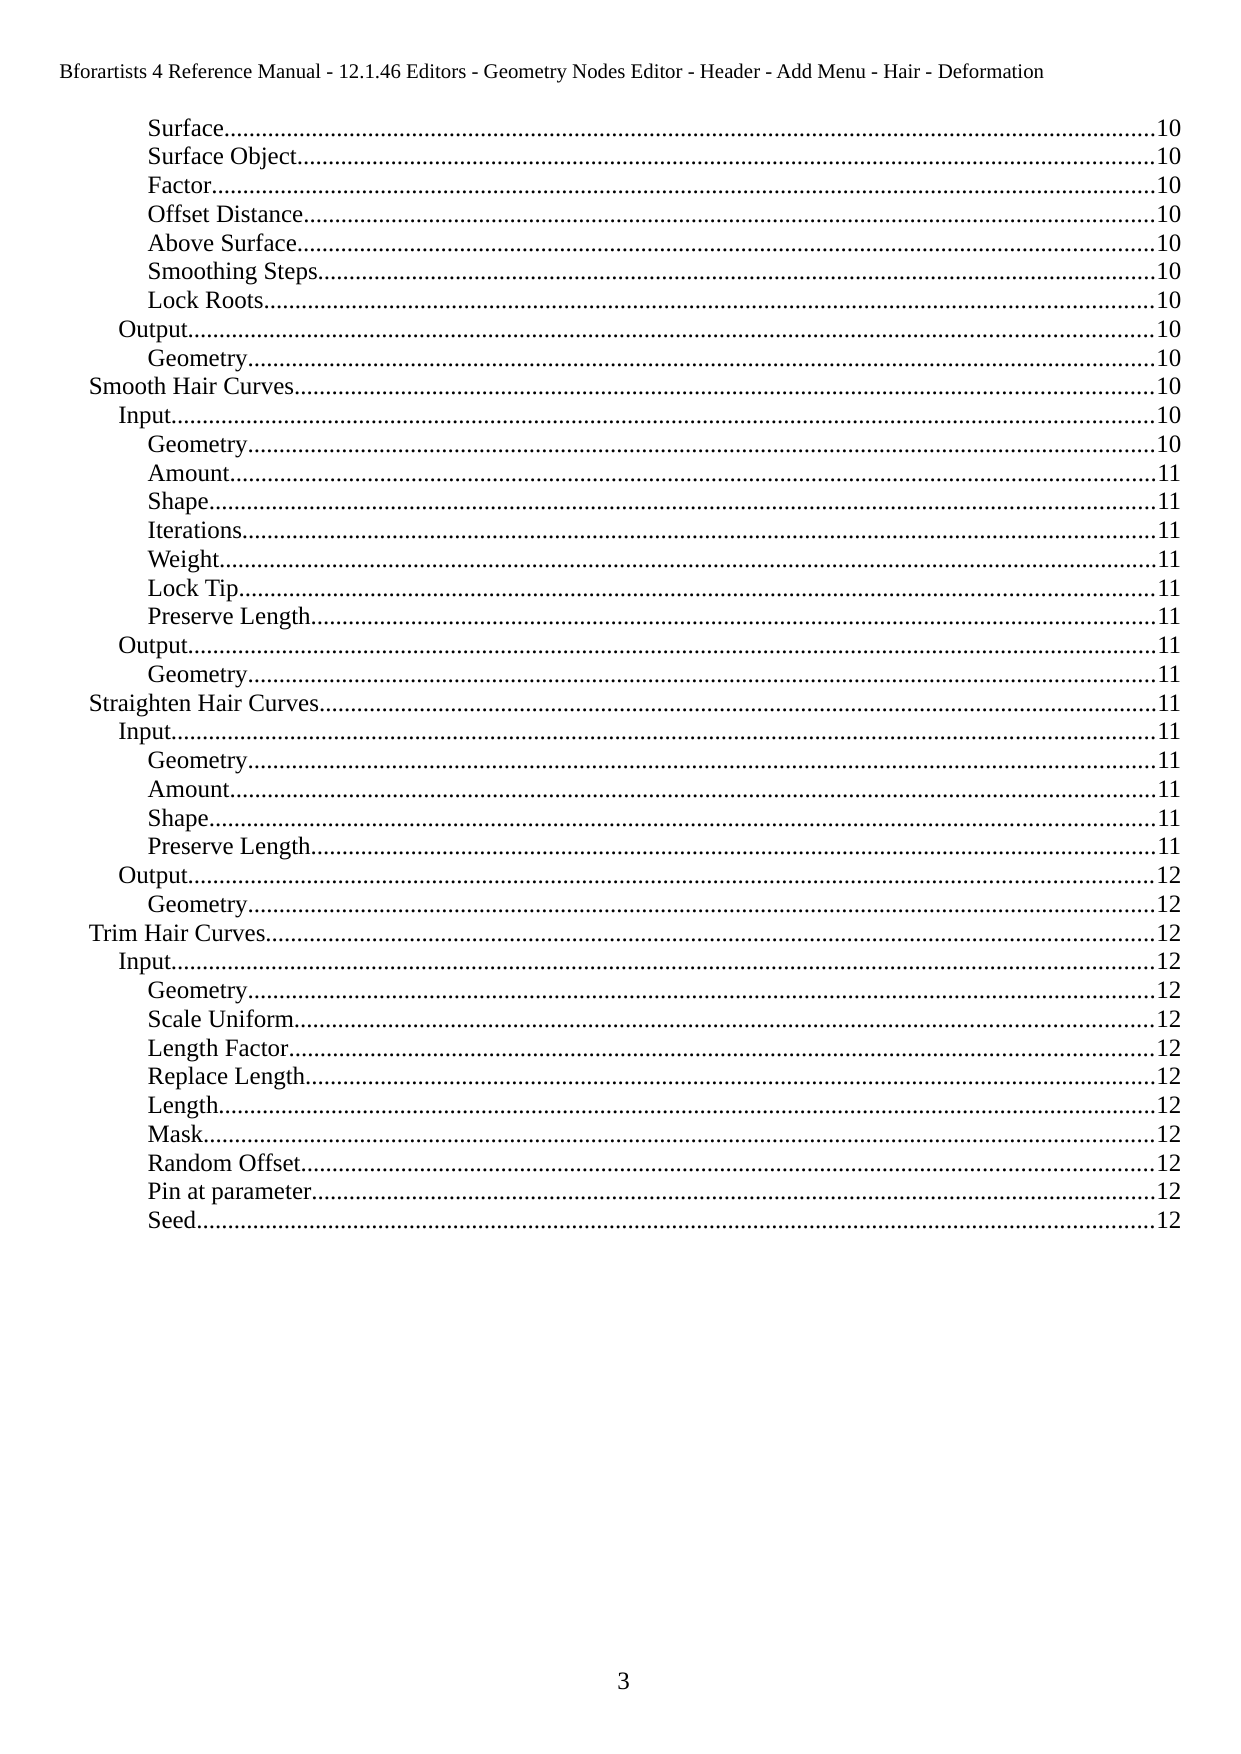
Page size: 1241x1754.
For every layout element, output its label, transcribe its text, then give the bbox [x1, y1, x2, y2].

text Geometry 11 [147, 659, 1181, 688]
text Length Factor 12 [147, 1033, 1181, 1061]
text Pin at parameter 12 [147, 1176, 1181, 1205]
text Geometry 12 [147, 975, 1181, 1004]
text Shape 11 [147, 486, 1181, 515]
text Output 12 [118, 860, 1181, 889]
text Lock Roots 10 [147, 285, 1181, 314]
text Shape 11 [147, 803, 1181, 831]
text Preserve Length 11 [147, 601, 1181, 630]
text Random Offset 12 [147, 1148, 1181, 1176]
text Replace Length 12 [147, 1061, 1181, 1090]
text Amount 11 [147, 458, 1181, 486]
text Above Surface 10 [147, 228, 1181, 256]
text Geometry 10 [147, 343, 1181, 371]
text Input 12 [118, 946, 1181, 975]
text Straighten Hair Curves 11 [88, 688, 1181, 716]
text Surface 10 [147, 113, 1181, 141]
text Preserve Length 11 [147, 831, 1181, 860]
text Seed 12 [147, 1205, 1181, 1234]
text Input 10 [118, 400, 1181, 429]
text Input 11 [118, 716, 1181, 745]
text Length 12 [147, 1090, 1181, 1119]
text Surface Object 10 [147, 141, 1181, 170]
text Offset Distance 10 [147, 199, 1181, 228]
text Geometry 12 [147, 889, 1181, 918]
text Factor 10 [147, 170, 1181, 199]
text Smooth Hair Curves 10 [88, 371, 1181, 400]
text Scale Uniform 12 [147, 1004, 1181, 1033]
text Amount 11 [147, 774, 1181, 803]
text Geometry 10 [147, 429, 1181, 458]
text Iterations 11 [147, 515, 1181, 544]
text Trim Hair Curves 12 [88, 918, 1181, 946]
text Mask 12 [147, 1119, 1181, 1148]
text Lock Tip 11 [147, 573, 1181, 601]
text Weight 11 [147, 544, 1181, 573]
text Output 10 [118, 314, 1181, 343]
text Geometry 11 [147, 745, 1181, 774]
text Output 11 [118, 630, 1181, 659]
text Smoothing Steps 10 [147, 256, 1181, 285]
